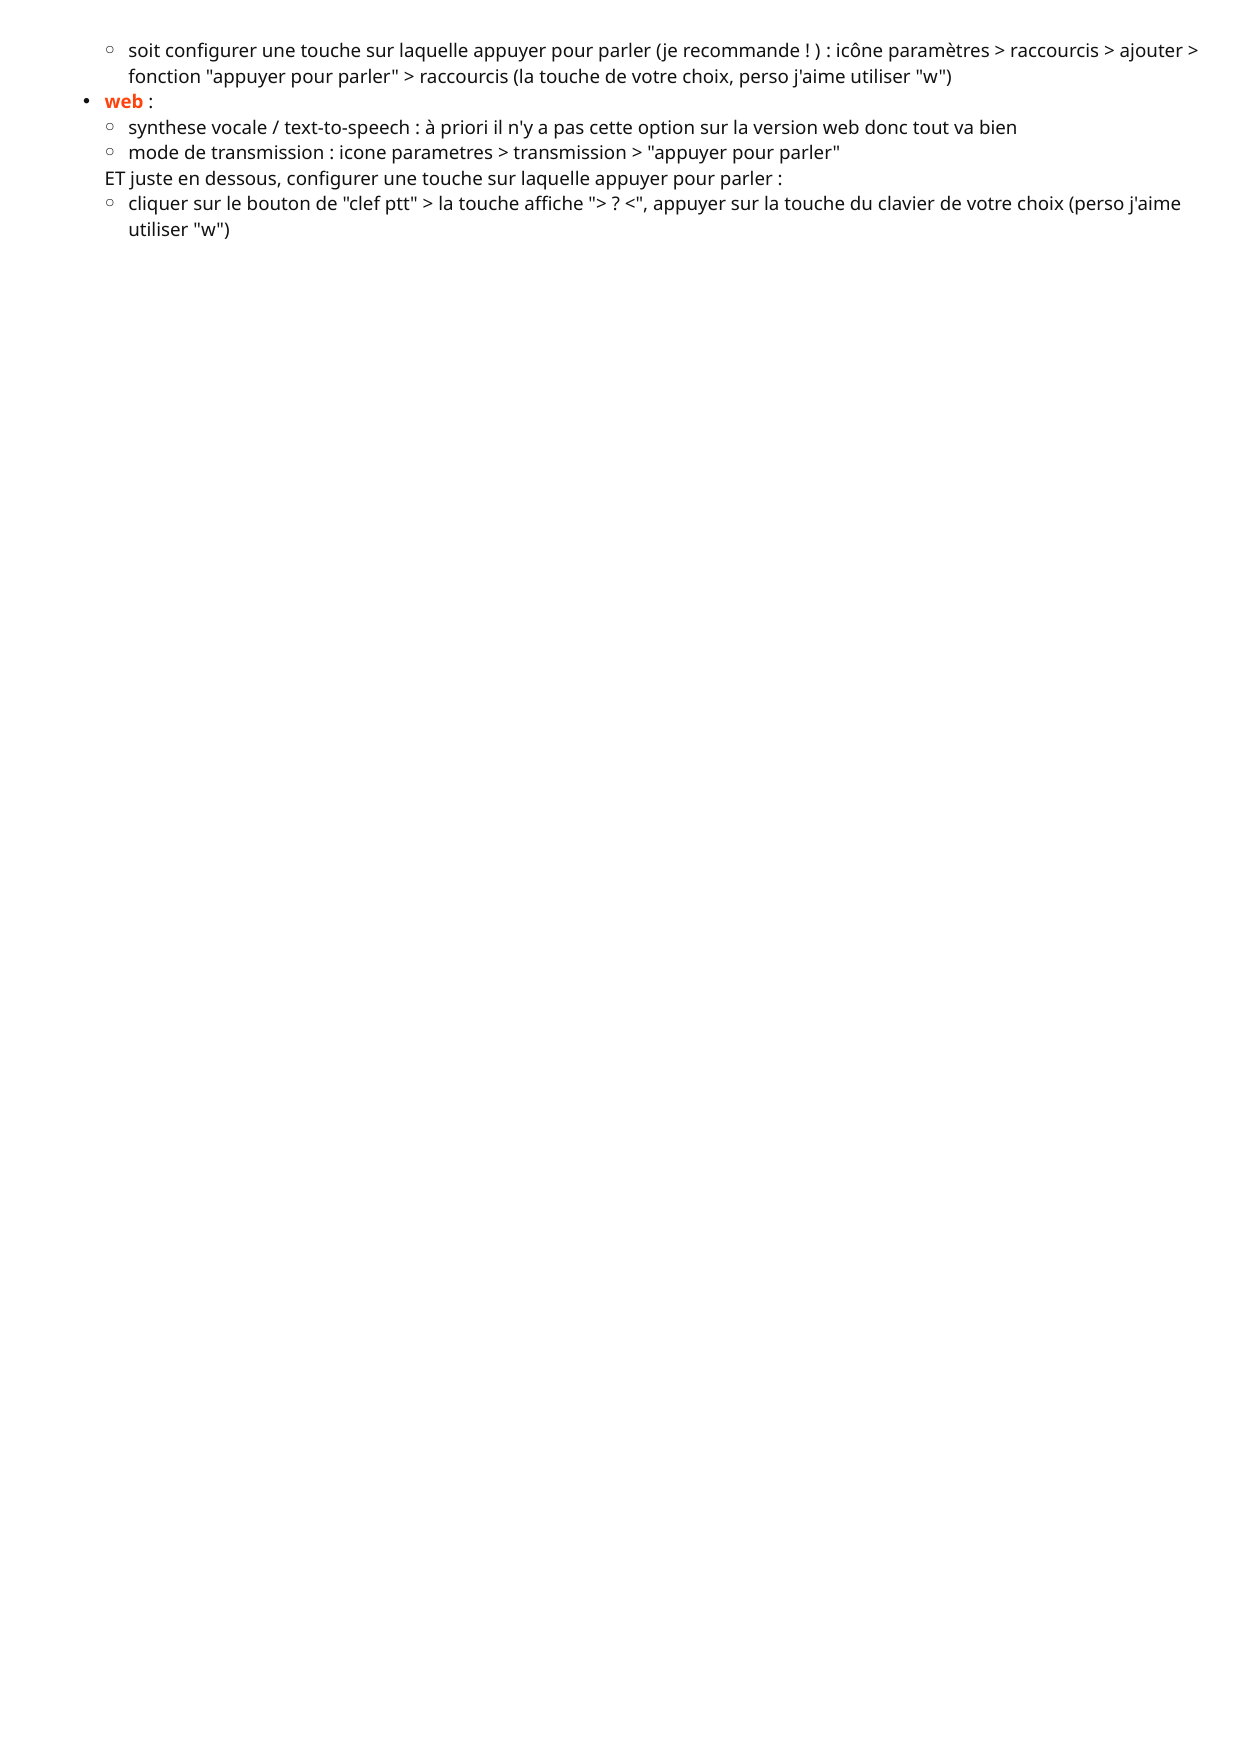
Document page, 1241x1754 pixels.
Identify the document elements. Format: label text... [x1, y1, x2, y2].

list ET juste en dessous, configurer une touche sur laquelle appuyer pour parler : [83, 165, 1203, 191]
list synthese vocale / text-to-speech : à priori il n'y a pas cette option sur la version web donc tout va bien [101, 114, 1203, 139]
list soit configurer une touche sur laquelle appuyer pour parler (je recommande ! ) : icône paramètres > raccourcis > ajouter > fonction "appuyer pour parler" > raccourcis (la touche de votre choix, perso j'aime utiliser "w") [101, 37, 1203, 88]
list web : [83, 88, 1203, 114]
list mode de transmission : icone parametres > transmission > "appuyer pour parler" [101, 139, 1203, 165]
list cliquer sur le bouton de "clef ptt" > la touche affiche "> ? <", appuyer sur la touche du clavier de votre choix (perso j'aime utiliser "w") [101, 191, 1203, 242]
